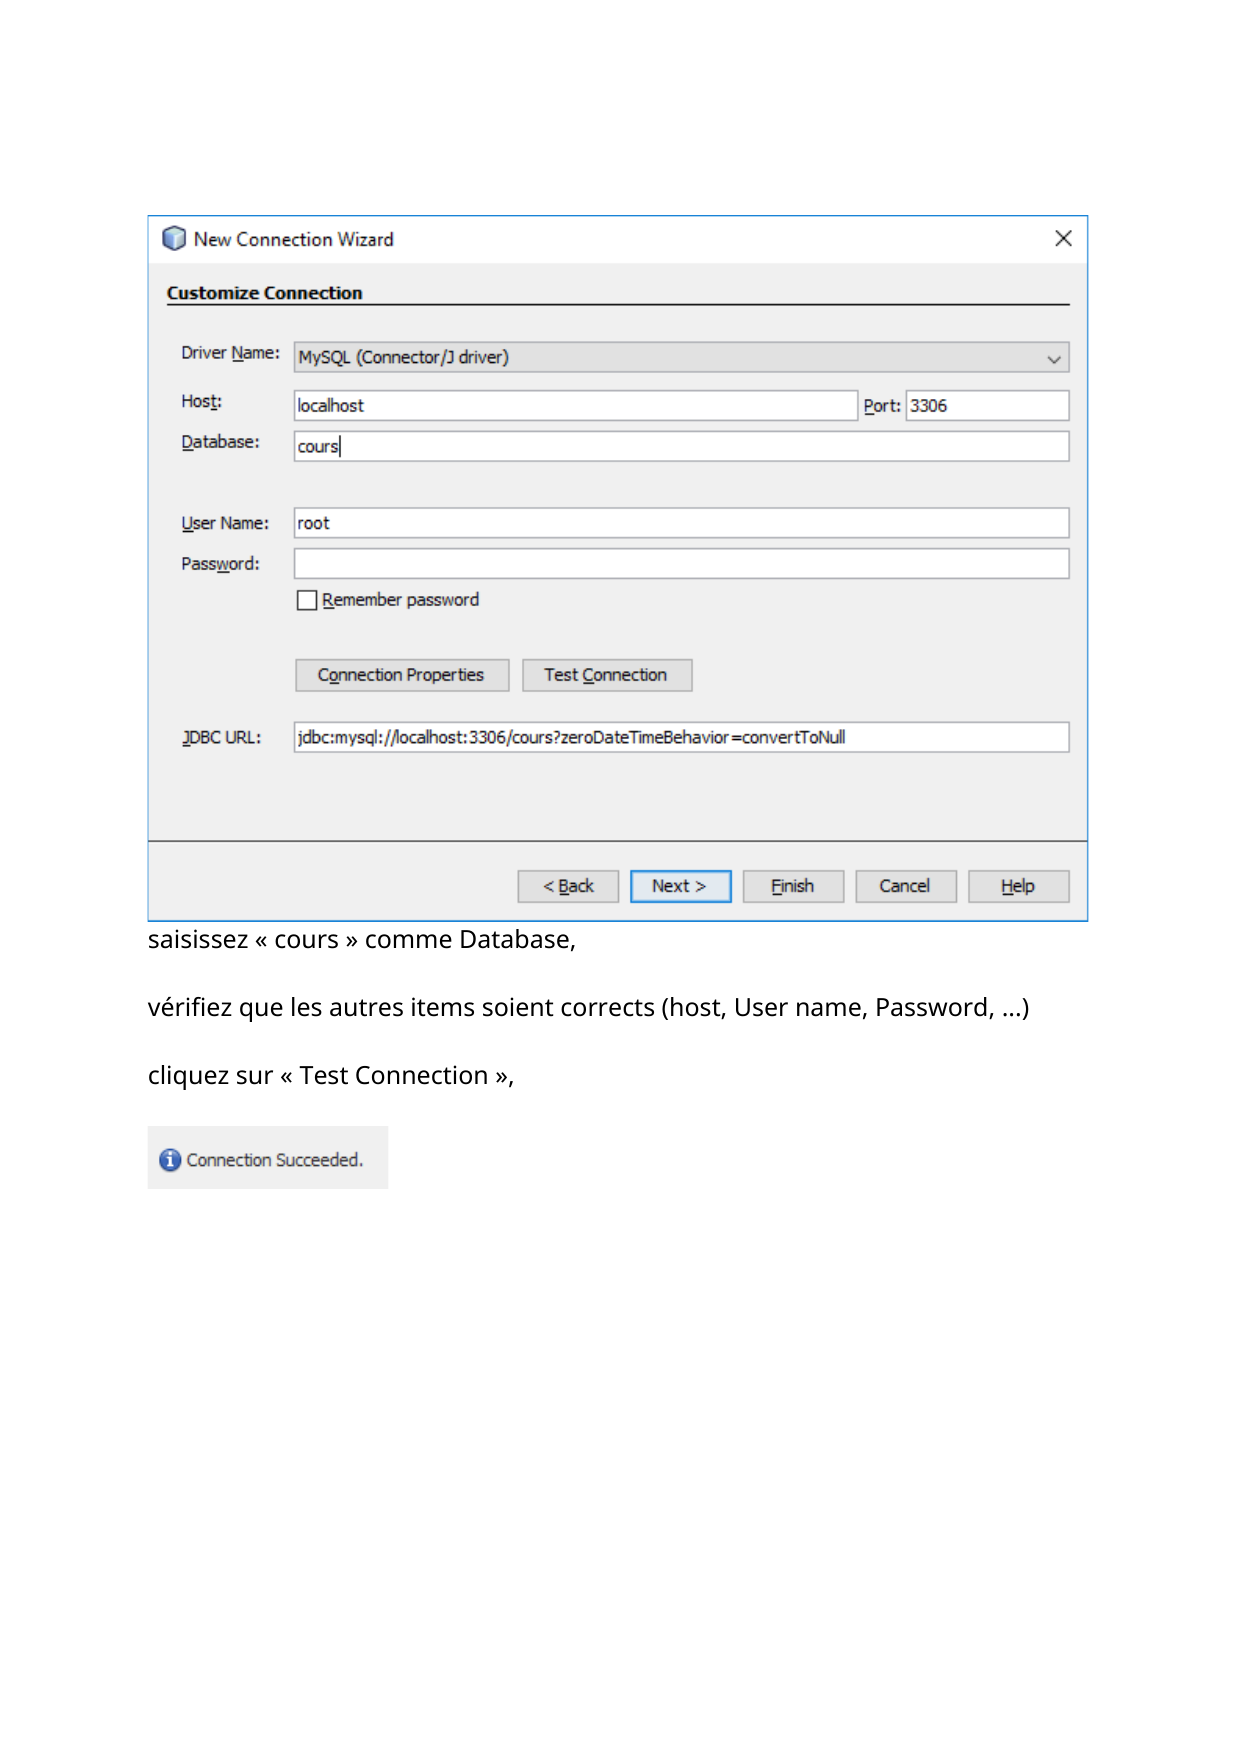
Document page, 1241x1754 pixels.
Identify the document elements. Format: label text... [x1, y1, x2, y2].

picture [147, 215, 1089, 922]
text vérifiez que les autres items soient corrects (host, User name, Password, ...) [148, 990, 1092, 1024]
text saisissez « cours » comme Database, [148, 922, 1092, 956]
text cliquez sur « Test Connection », [148, 1058, 1092, 1092]
picture [147, 1126, 389, 1189]
